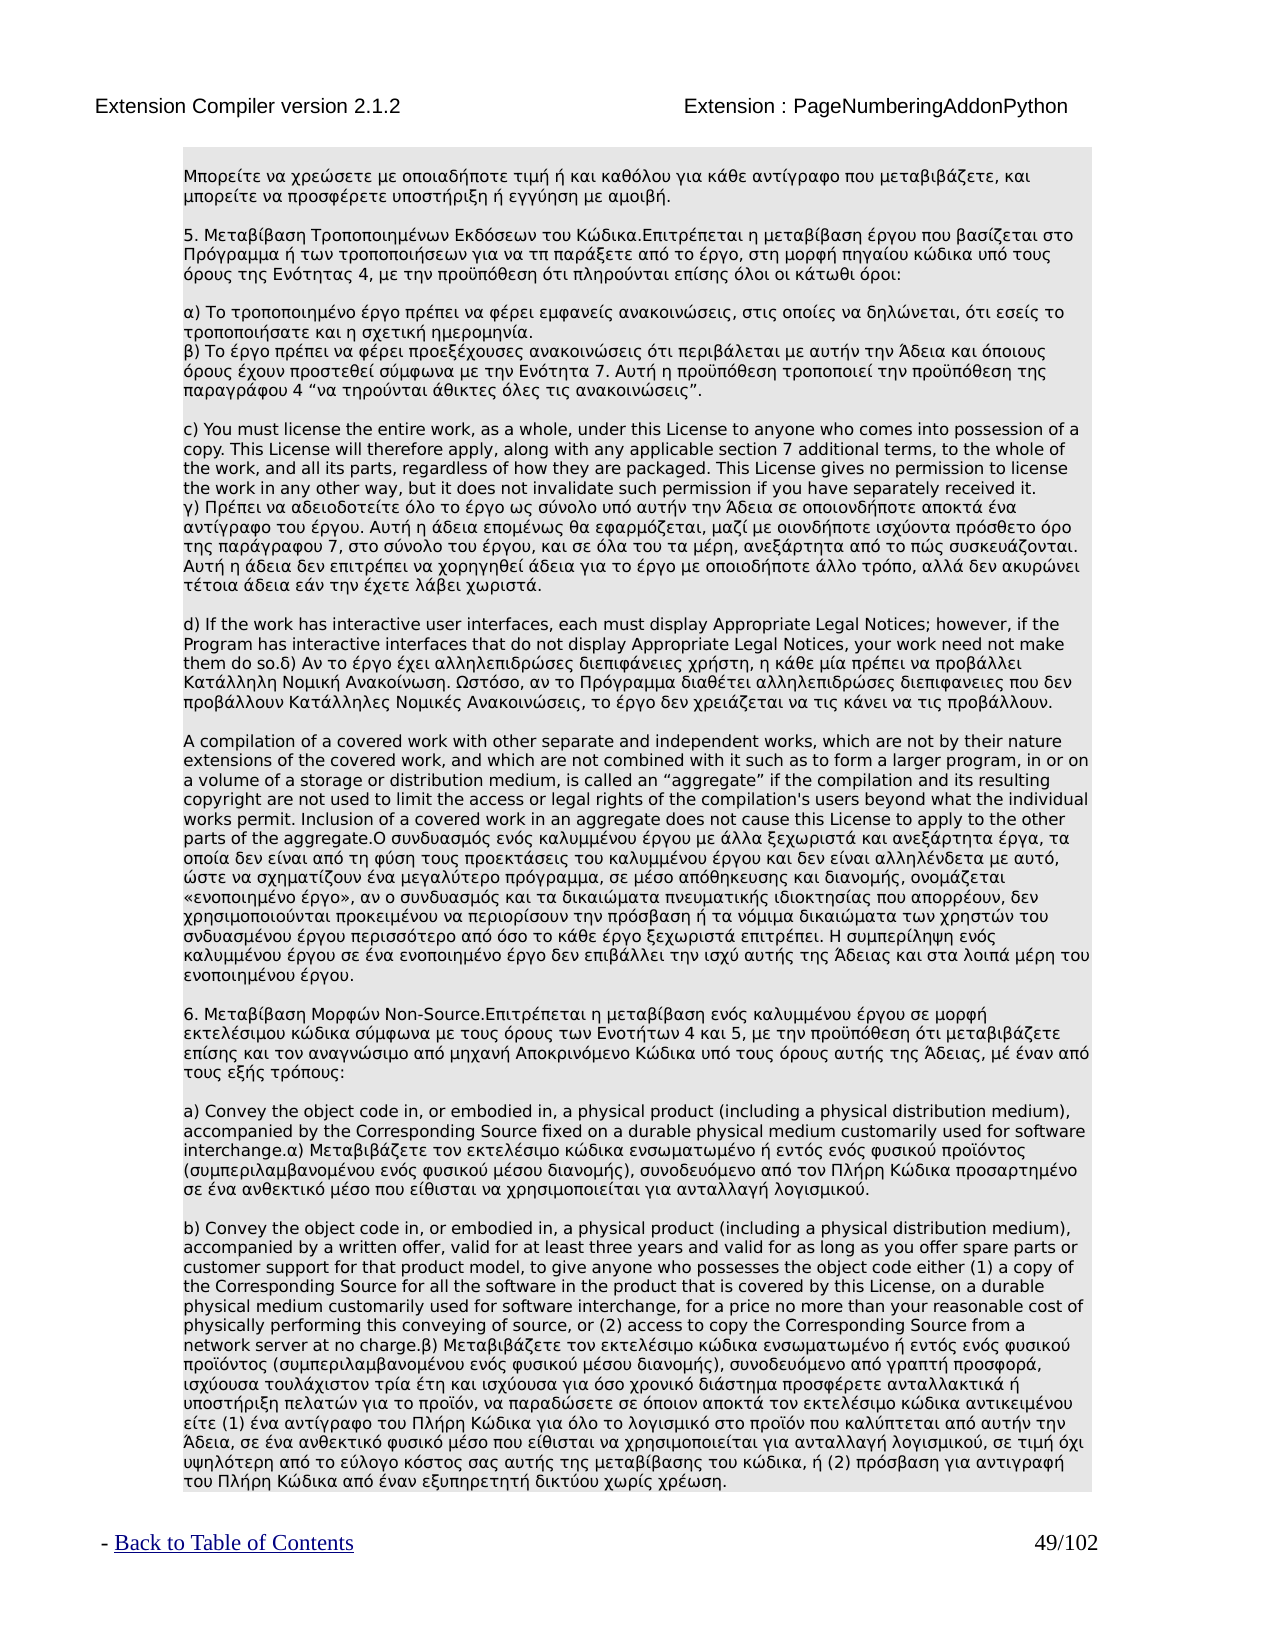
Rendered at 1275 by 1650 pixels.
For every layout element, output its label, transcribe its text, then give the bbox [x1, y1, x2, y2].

text γ) Πρέπει να αδειοδοτείτε όλο το έργο ως σύνολο υπό αυτήν την Άδεια σε οποιονδήποτε αποκτά ένα αντίγραφο του έργου. Αυτή η άδεια επομένως θα εφαρμόζεται, μαζί με οιονδήποτε ισχύοντα πρόσθετο όρο της παράγραφου 7, στο σύνολο του έργου, και σε όλα του τα μέρη, ανεξάρτητα από το πώς συσκευάζονται. Αυτή η άδεια δεν επιτρέπει να χορηγηθεί άδεια για το έργο με οποιοδήποτε άλλο τρόπο, αλλά δεν ακυρώνει τέτοια άδεια εάν την έχετε λάβει χωριστά. [183, 498, 1092, 596]
text A compilation of a covered work with other separate and independent works, which are not by their nature extensions of the covered work, and which are not combined with it such as to form a larger program, in or on a volume of a storage or distribution medium, is called an “aggregate” if the compilation and its resulting copyright are not used to limit the access or legal rights of the compilation's users beyond what the individual works permit. Inclusion of a covered work in an aggregate does not cause this License to apply to the other parts of the aggregate. Ο συνδυασμός ενός καλυμμένου έργου με άλλα ξεχωριστά και ανεξάρτητα έργα, τα οποία δεν είναι από τη φύση τους προεκτάσεις του καλυμμένου έργου και δεν είναι αλληλένδετα με αυτό, ώστε να σχηματίζουν ένα μεγαλύτερο πρόγραμμα, σε μέσο απόθηκευσης και διανομής, ονομάζεται «ενοποιημένο έργο», αν ο συνδυασμός και τα δικαιώματα πνευματικής ιδιοκτησίας που απορρέουν, δεν χρησιμοποιούνται προκειμένου να περιορίσουν την πρόσβαση ή τα νόμιμα δικαιώματα των χρηστών του σνδυασμένου έργου περισσότερο από όσο το κάθε έργο ξεχωριστά επιτρέπει. Η συμπερίληψη ενός καλυμμένου έργου σε ένα ενοποιημένο έργο δεν επιβάλλει την ισχύ αυτής της Άδειας και στα λοιπά μέρη του ενοποιημένου έργου. [183, 732, 1092, 985]
text a) Convey the object code in, or embodied in, a physical product (including a physical distribution medium), accompanied by the Corresponding Source fixed on a durable physical medium customarily used for software interchange. α) Μεταβιβάζετε τον εκτελέσιμο κώδικα ενσωματωμένο ή εντός ενός φυσικού προϊόντος (συμπεριλαμβανομένου ενός φυσικού μέσου διανομής), συνοδευόμενο από τον Πλήρη Κώδικα προσαρτημένο σε ένα ανθεκτικό μέσο που είθισται να χρησιμοποιείται για ανταλλαγή λογισμικού. [183, 1102, 1092, 1199]
text 5. Μεταβίβαση Τροποποιημένων Εκδόσεων του Κώδικα. Επιτρέπεται η μεταβίβαση έργου που βασίζεται στο Πρόγραμμα ή των τροποποιήσεων για να τπ παράξετε από το έργο, στη μορφή πηγαίου κώδικα υπό τους όρους της Ενότητας 4, με την προϋπόθεση ότι πληρούνται επίσης όλοι οι κάτωθι όροι: [183, 225, 1092, 284]
text β) Το έργο πρέπει να φέρει προεξέχουσες ανακοινώσεις ότι περιβάλεται με αυτήν την Άδεια και όποιους όρους έχουν προστεθεί σύμφωνα με την Ενότητα 7. Αυτή η προϋπόθεση τροποποιεί την προϋπόθεση της παραγράφου 4 “να τηρούνται άθικτες όλες τις ανακοινώσεις”. [183, 342, 1092, 401]
text α) Το τροποποιημένο έργο πρέπει να φέρει εμφανείς ανακοινώσεις, στις οποίες να δηλώνεται, ότι εσείς το τροποποιήσατε και η σχετική ημερομηνία. [183, 303, 1092, 342]
text Μπορείτε να χρεώσετε με οποιαδήποτε τιμή ή και καθόλου για κάθε αντίγραφο που μεταβιβάζετε, και μπορείτε να προσφέρετε υποστήριξη ή εγγύηση με αμοιβή. [183, 167, 1092, 206]
text d) If the work has interactive user interfaces, each must display Appropriate Legal Notices; however, if the Program has interactive interfaces that do not display Appropriate Legal Notices, your work need not make them do so. δ) Αν το έργο έχει αλληλεπιδρώσες διεπιφάνειες χρήστη, η κάθε μία πρέπει να προβάλλει Κατάλληλη Νομική Ανακοίνωση. Ωστόσο, αν το Πρόγραμμα διαθέτει αλληλεπιδρώσες διεπιφανειες που δεν προβάλλουν Κατάλληλες Νομικές Ανακοινώσεις, το έργο δεν χρειάζεται να τις κάνει να τις προβάλλουν. [183, 615, 1092, 712]
text c) You must license the entire work, as a whole, under this License to anyone who comes into possession of a copy. This License will therefore apply, along with any applicable section 7 additional terms, to the whole of the work, and all its parts, regardless of how they are packaged. This License gives no permission to license the work in any other way, but it does not invalidate such permission if you have separately received it. [183, 420, 1092, 498]
text b) Convey the object code in, or embodied in, a physical product (including a physical distribution medium), accompanied by a written offer, valid for at least three years and valid for as long as you offer spare parts or customer support for that product model, to give anyone who possesses the object code either (1) a copy of the Corresponding Source for all the software in the product that is covered by this License, on a durable physical medium customarily used for software interchange, for a price no more than your reasonable cost of physically performing this conveying of source, or (2) access to copy the Corresponding Source from a network server at no charge. β) Μεταβιβάζετε τον εκτελέσιμο κώδικα ενσωματωμένο ή εντός ενός φυσικού προϊόντος (συμπεριλαμβανομένου ενός φυσικού μέσου διανομής), συνοδευόμενο από γραπτή προσφορά, ισχύουσα τουλάχιστον τρία έτη και ισχύουσα για όσο χρονικό διάστημα προσφέρετε ανταλλακτικά ή υποστήριξη πελατών για το προϊόν, να παραδώσετε σε όποιον αποκτά τον εκτελέσιμο κώδικα αντικειμένου είτε (1) ένα αντίγραφο του Πλήρη Κώδικα για όλο το λογισμικό στο προϊόν που καλύπτεται από αυτήν την Άδεια, σε ένα ανθεκτικό φυσικό μέσο που είθισται να χρησιμοποιείται για ανταλλαγή λογισμικού, σε τιμή όχι υψηλότερη από το εύλογο κόστος σας αυτής της μεταβίβασης του κώδικα, ή (2) πρόσβαση για αντιγραφή του Πλήρη Κώδικα από έναν εξυπηρετητή δικτύου χωρίς χρέωση. [183, 1219, 1092, 1492]
text 6. Μεταβίβαση Μορφών Non-Source. Επιτρέπεται η μεταβίβαση ενός καλυμμένου έργου σε μορφή εκτελέσιμου κώδικα σύμφωνα με τους όρους των Ενοτήτων 4 και 5, με την προϋπόθεση ότι μεταβιβάζετε επίσης και τον αναγνώσιμο από μηχανή Αποκρινόμενο Κώδικα υπό τους όρους αυτής της Άδειας, μέ έναν από τους εξής τρόπους: [183, 1004, 1092, 1082]
